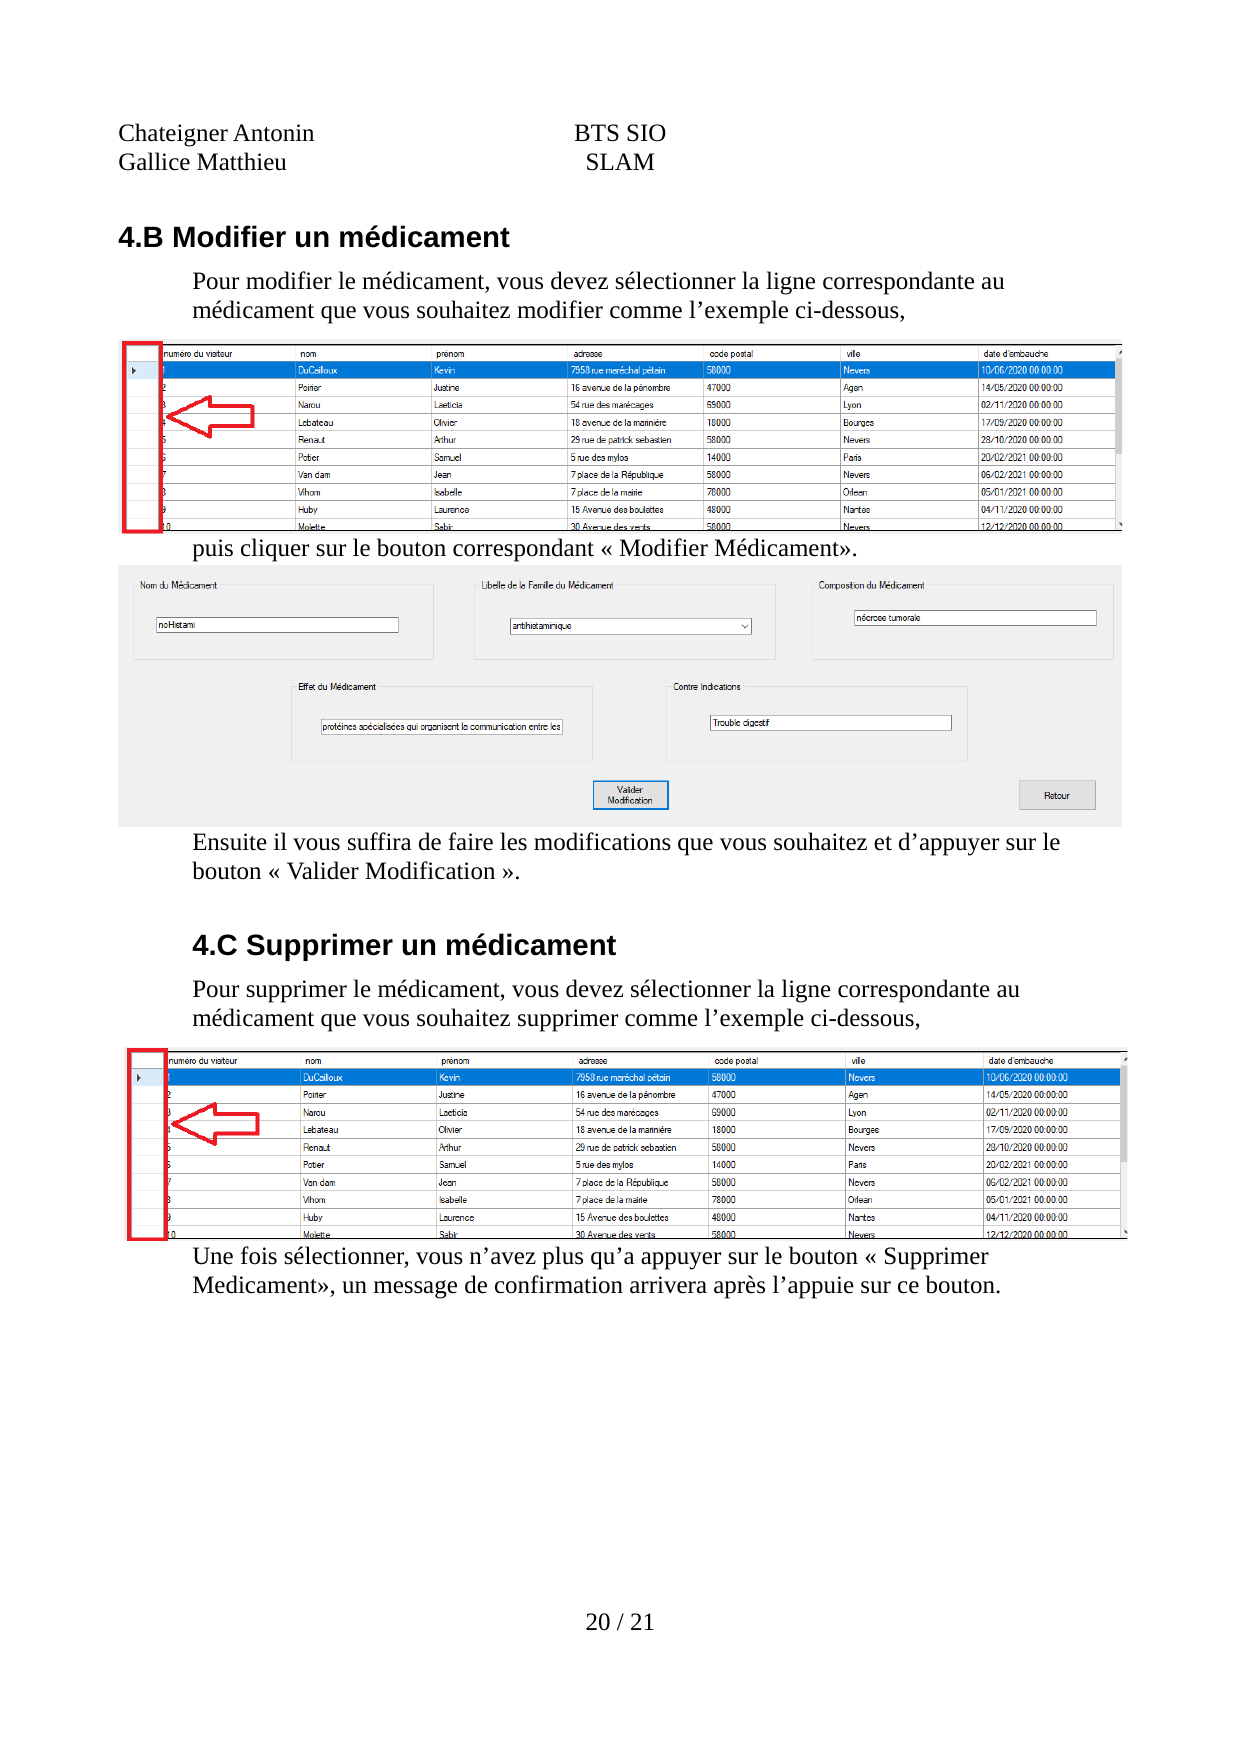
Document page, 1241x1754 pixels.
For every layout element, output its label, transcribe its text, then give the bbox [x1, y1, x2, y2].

text Une fois sélectionner, vous n’avez plus qu’a appuyer sur le bouton « Supprimer Medicament», un message de confirmation arrivera après l’appuie sur ce bouton. [118, 1032, 1122, 1298]
picture [123, 1047, 1128, 1241]
picture [118, 339, 1123, 534]
text Pour modifier le médicament, vous devez sélectionner la ligne correspondante au médicament que vous souhaitez modifier comme l’exemple ci-dessous, [118, 266, 1122, 323]
subtitle 4.B Modifier un médicament [118, 220, 1122, 253]
text puis cliquer sur le bouton correspondant « Modifier Médicament». [118, 534, 1122, 562]
text Ensuite il vous suffira de faire les modifications que vous souhaitez et d’appuyer sur le bouton « Valider Modification ». [118, 827, 1122, 884]
picture [118, 565, 1123, 827]
subtitle 4.C Supprimer un médicament [118, 928, 1122, 962]
text Pour supprimer le médicament, vous devez sélectionner la ligne correspondante au médicament que vous souhaitez supprimer comme l’exemple ci-dessous, [118, 974, 1122, 1032]
text [118, 323, 1122, 339]
